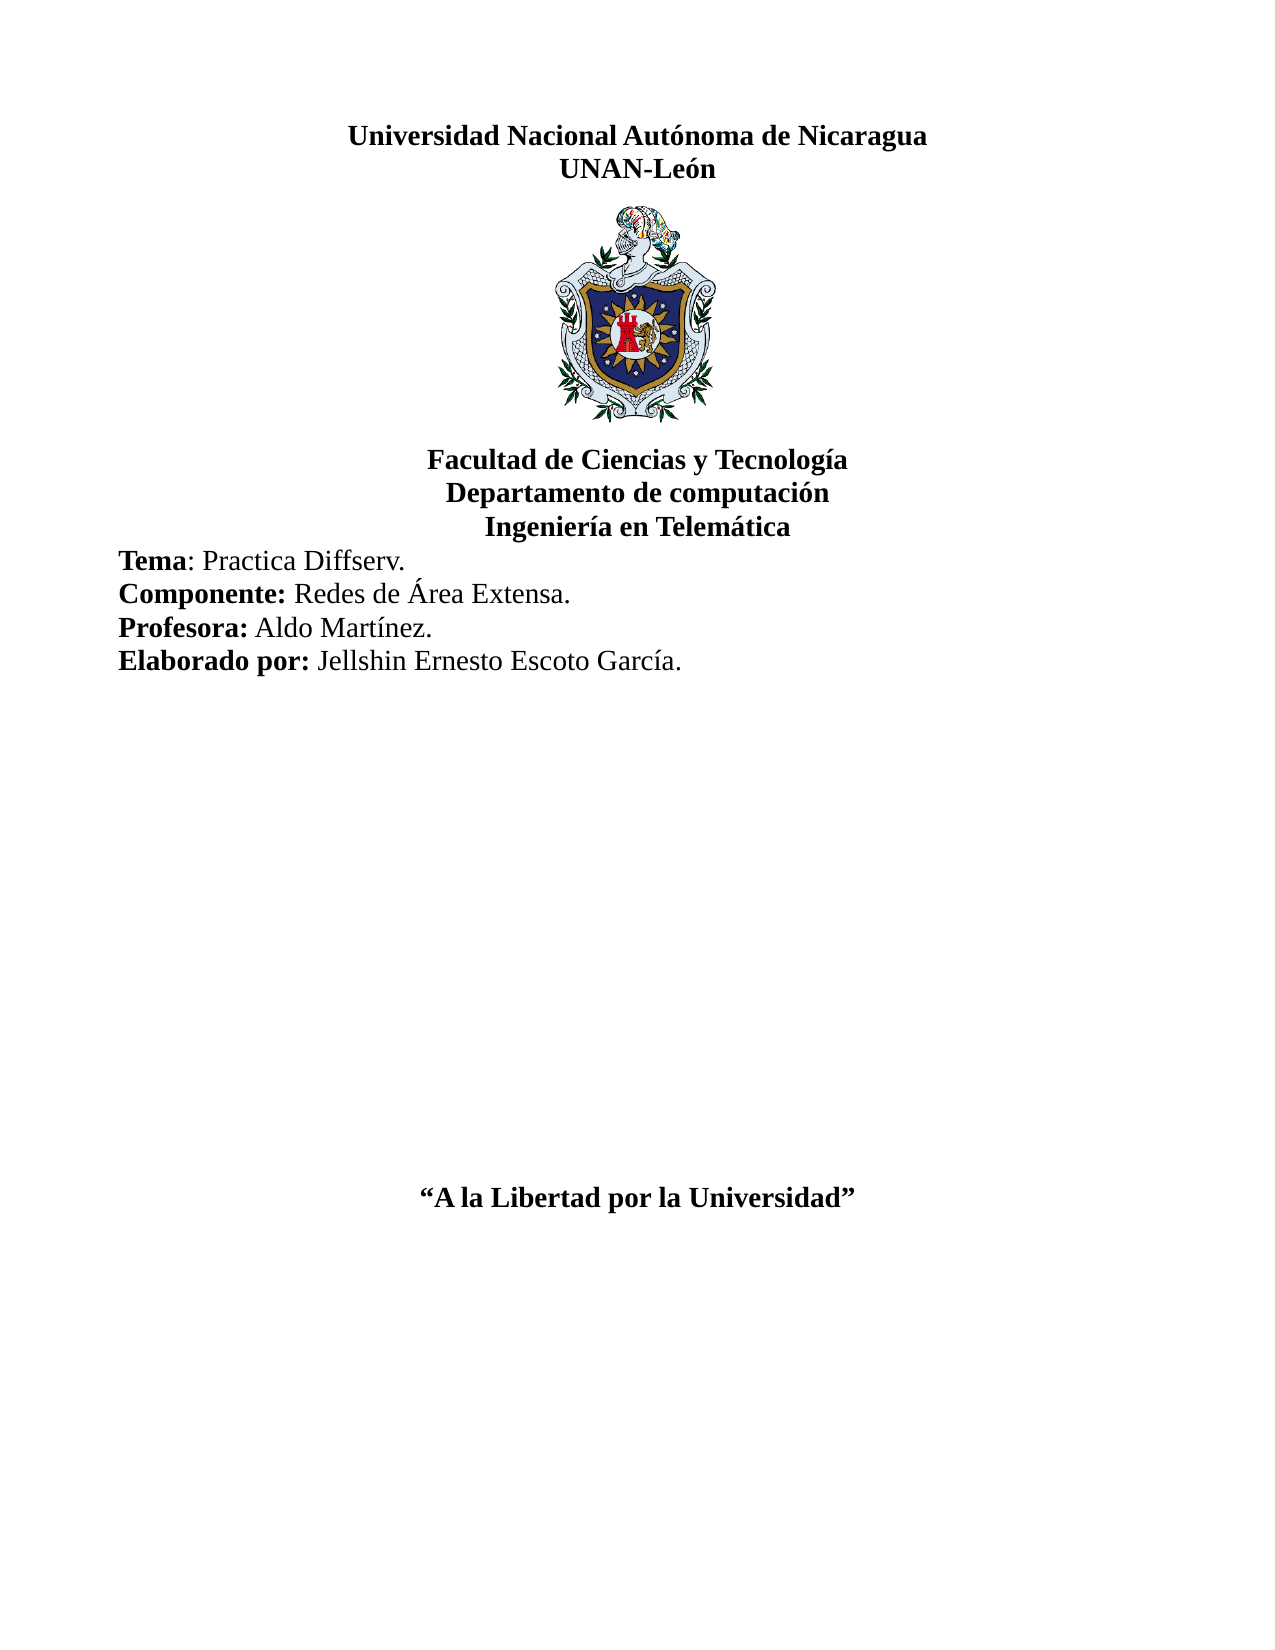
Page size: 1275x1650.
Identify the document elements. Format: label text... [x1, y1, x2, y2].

text UNAN-León [118, 152, 1157, 185]
text Elaborado por: Jellshin Ernesto Escoto García. [118, 643, 1157, 677]
picture [538, 185, 737, 442]
text Universidad Nacional Autónoma de Nicaragua [118, 118, 1157, 152]
text Tema: Practica Diffserv. [118, 543, 1157, 576]
text Profesora: Aldo Martínez. [118, 610, 1157, 643]
text Ingeniería en Telemática [118, 509, 1157, 543]
text Departamento de computación [118, 476, 1157, 509]
text Componente: Redes de Área Extensa. [118, 576, 1157, 610]
text Facultad de Ciencias y Tecnología [118, 442, 1157, 476]
text “A la Libertad por la Universidad” [118, 1180, 1157, 1213]
